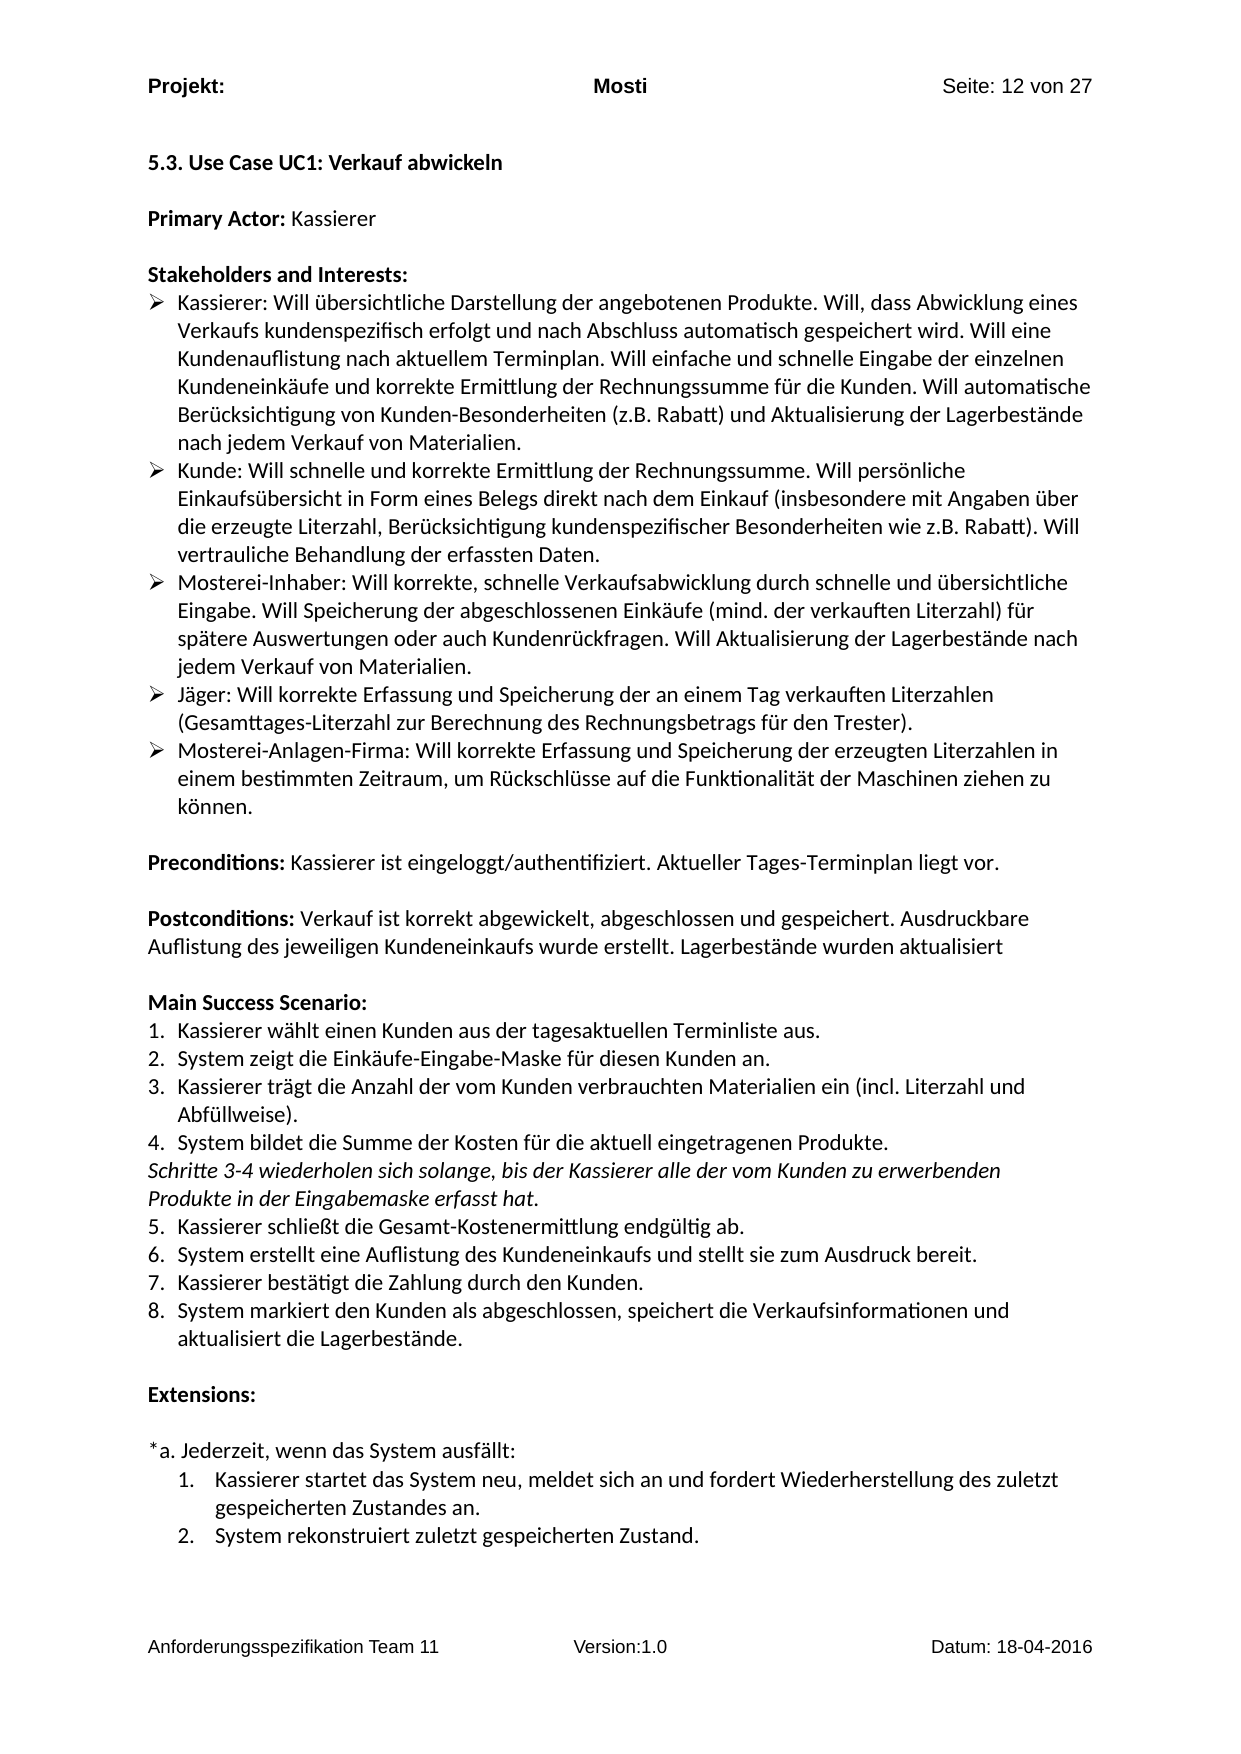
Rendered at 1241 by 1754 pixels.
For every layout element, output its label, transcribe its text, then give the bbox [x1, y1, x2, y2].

subtitle 5.3. Use Case UC1: Verkauf abwickeln [148, 148, 1092, 176]
list Kassierer trägt die Anzahl der vom Kunden verbrauchten Materialien ein (incl. Literzahl und Abfüllweise). [148, 1072, 1092, 1128]
list System erstellt eine Auflistung des Kundeneinkaufs und stellt sie zum Ausdruck bereit. [148, 1241, 1092, 1268]
text Postconditions: Verkauf ist korrekt abgewickelt, abgeschlossen und gespeichert. Ausdruckbare Auflistung des jeweiligen Kundeneinkaufs wurde erstellt. Lagerbestände wurden aktualisiert [148, 904, 1092, 960]
text Primary Actor: Kassierer [148, 204, 1092, 232]
list Kassierer startet das System neu, meldet sich an und fordert Wiederherstellung des zuletzt gespeicherten Zustandes an. [177, 1465, 1092, 1521]
text Schritte 3-4 wiederholen sich solange, bis der Kassierer alle der vom Kunden zu erwerbenden Produkte in der Eingabemaske erfasst hat. [148, 1156, 1092, 1212]
list Jäger: Will korrekte Erfassung und Speicherung der an einem Tag verkauften Literzahlen (Gesamttages-Literzahl zur Berechnung des Rechnungsbetrags für den Trester). [148, 680, 1092, 736]
text Preconditions: Kassierer ist eingeloggt/authentifiziert. Aktueller Tages-Terminplan liegt vor. [148, 848, 1092, 876]
list Kassierer: Will übersichtliche Darstellung der angebotenen Produkte. Will, dass Abwicklung eines Verkaufs kundenspezifisch erfolgt und nach Abschluss automatisch gespeichert wird. Will eine Kundenauflistung nach aktuellem Terminplan. Will einfache und schnelle Eingabe der einzelnen Kundeneinkäufe und korrekte Ermittlung der Rechnungssumme für die Kunden. Will automatische Berücksichtigung von Kunden-Besonderheiten (z.B. Rabatt) und Aktualisierung der Lagerbestände nach jedem Verkauf von Materialien. [148, 288, 1092, 456]
list Kassierer schließt die Gesamt-Kostenermittlung endgültig ab. [148, 1212, 1092, 1241]
list Kassierer wählt einen Kunden aus der tagesaktuellen Terminliste aus. [148, 1016, 1092, 1044]
list System zeigt die Einkäufe-Eingabe-Maske für diesen Kunden an. [148, 1044, 1092, 1072]
list Kassierer bestätigt die Zahlung durch den Kunden. [148, 1268, 1092, 1297]
list System rekonstruiert zuletzt gespeicherten Zustand. [177, 1521, 1092, 1549]
list System bildet die Summe der Kosten für die aktuell eingetragenen Produkte. [148, 1128, 1092, 1156]
text Extensions: [148, 1381, 1092, 1409]
text Main Success Scenario: [148, 988, 1092, 1016]
list Kunde: Will schnelle und korrekte Ermittlung der Rechnungssumme. Will persönliche Einkaufsübersicht in Form eines Belegs direkt nach dem Einkauf (insbesondere mit Angaben über die erzeugte Literzahl, Berücksichtigung kundenspezifischer Besonderheiten wie z.B. Rabatt). Will vertrauliche Behandlung der erfassten Daten. [148, 456, 1092, 568]
list Mosterei-Anlagen-Firma: Will korrekte Erfassung und Speicherung der erzeugten Literzahlen in einem bestimmten Zeitraum, um Rückschlüsse auf die Funktionalität der Maschinen ziehen zu können. [148, 736, 1092, 820]
list Mosterei-Inhaber: Will korrekte, schnelle Verkaufsabwicklung durch schnelle und übersichtliche Eingabe. Will Speicherung der abgeschlossenen Einkäufe (mind. der verkauften Literzahl) für spätere Auswertungen oder auch Kundenrückfragen. Will Aktualisierung der Lagerbestände nach jedem Verkauf von Materialien. [148, 568, 1092, 680]
list System markiert den Kunden als abgeschlossen, speichert die Verkaufsinformationen und aktualisiert die Lagerbestände. [148, 1297, 1092, 1353]
text Stakeholders and Interests: [148, 260, 1092, 288]
text *a. Jederzeit, wenn das System ausfällt: [148, 1437, 1092, 1465]
